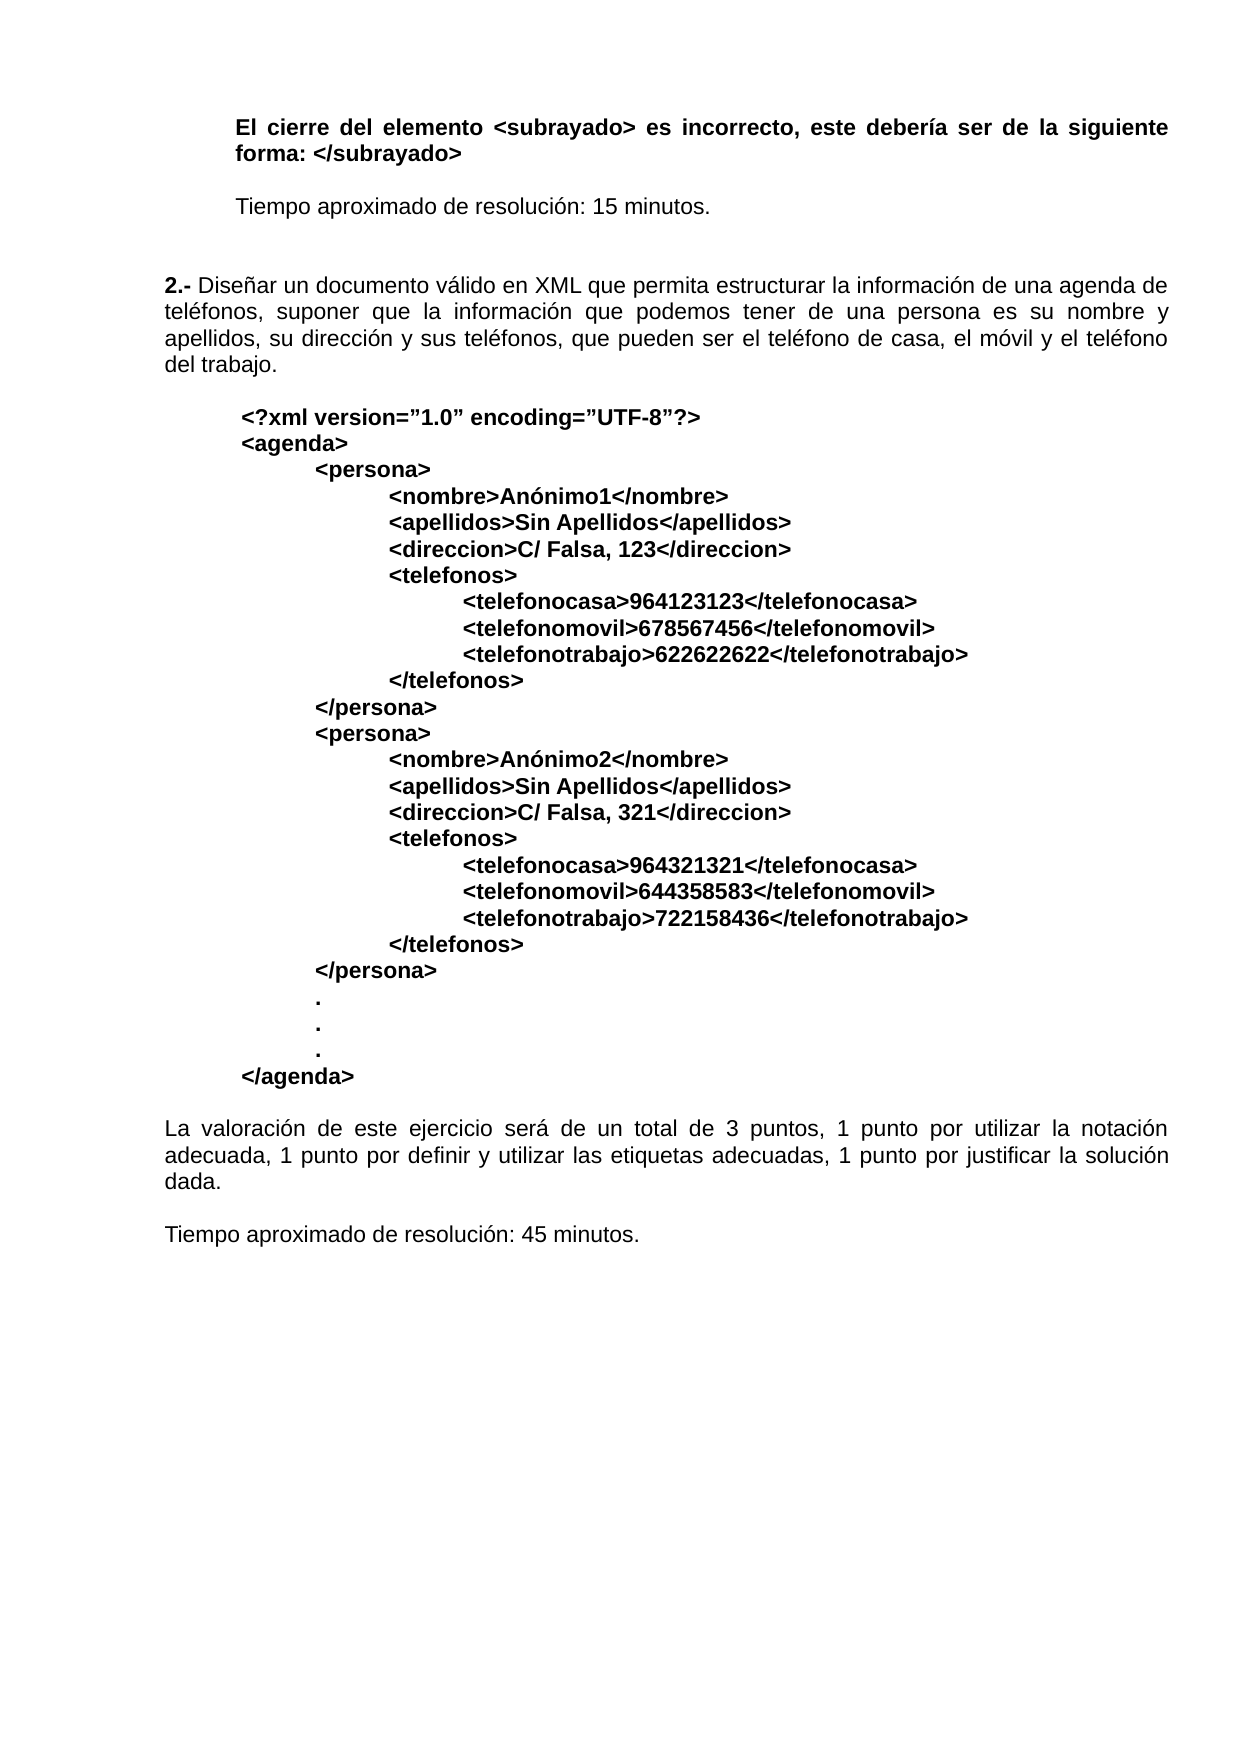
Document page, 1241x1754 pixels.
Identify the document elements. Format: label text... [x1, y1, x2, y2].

text El cierre del elemento <subrayado> es incorrecto, este debería ser de la siguiente forma: </subrayado> [235, 114, 1170, 167]
text <telefonocasa>964123123</telefonocasa> [241, 588, 1170, 614]
text <direccion>C/ Falsa, 321</direccion> [241, 799, 1170, 825]
text 2.- Diseñar un documento válido en XML que permita estructurar la información de una agenda de teléfonos, suponer que la información que podemos tener de una persona es su nombre y apellidos, su dirección y sus teléfonos, que pueden ser el teléfono de casa, el móvil y el teléfono del trabajo. [164, 272, 1170, 377]
text . [241, 983, 1170, 1010]
text <apellidos>Sin Apellidos</apellidos> [241, 509, 1170, 536]
text Tiempo aproximado de resolución: 45 minutos. [164, 1221, 1170, 1247]
text . [241, 1036, 1170, 1063]
text <agenda> [241, 430, 1170, 456]
text <telefonotrabajo>722158436</telefonotrabajo> [241, 904, 1170, 931]
text <telefonomovil>644358583</telefonomovil> [241, 878, 1170, 904]
text <apellidos>Sin Apellidos</apellidos> [241, 773, 1170, 799]
text La valoración de este ejercicio será de un total de 3 puntos, 1 punto por utilizar la notación adecuada, 1 punto por definir y utilizar las etiquetas adecuadas, 1 punto por justificar la solución dada. [164, 1115, 1170, 1194]
text </agenda> [241, 1063, 1170, 1089]
text <nombre>Anónimo2</nombre> [241, 746, 1170, 773]
text </persona> [241, 957, 1170, 983]
text </persona> [241, 694, 1170, 720]
text <persona> [241, 720, 1170, 746]
text <telefonomovil>678567456</telefonomovil> [241, 614, 1170, 641]
text Tiempo aproximado de resolución: 15 minutos. [235, 193, 1170, 219]
text <telefonos> [241, 825, 1170, 852]
text <telefonos> [241, 562, 1170, 588]
text <nombre>Anónimo1</nombre> [241, 483, 1170, 509]
text <telefonocasa>964321321</telefonocasa> [241, 852, 1170, 878]
text </telefonos> [241, 667, 1170, 694]
text </telefonos> [241, 931, 1170, 957]
text <persona> [241, 456, 1170, 483]
text <direccion>C/ Falsa, 123</direccion> [241, 536, 1170, 562]
text <?xml version=”1.0” encoding=”UTF-8”?> [241, 404, 1170, 430]
text . [241, 1010, 1170, 1036]
text <telefonotrabajo>622622622</telefonotrabajo> [241, 641, 1170, 667]
